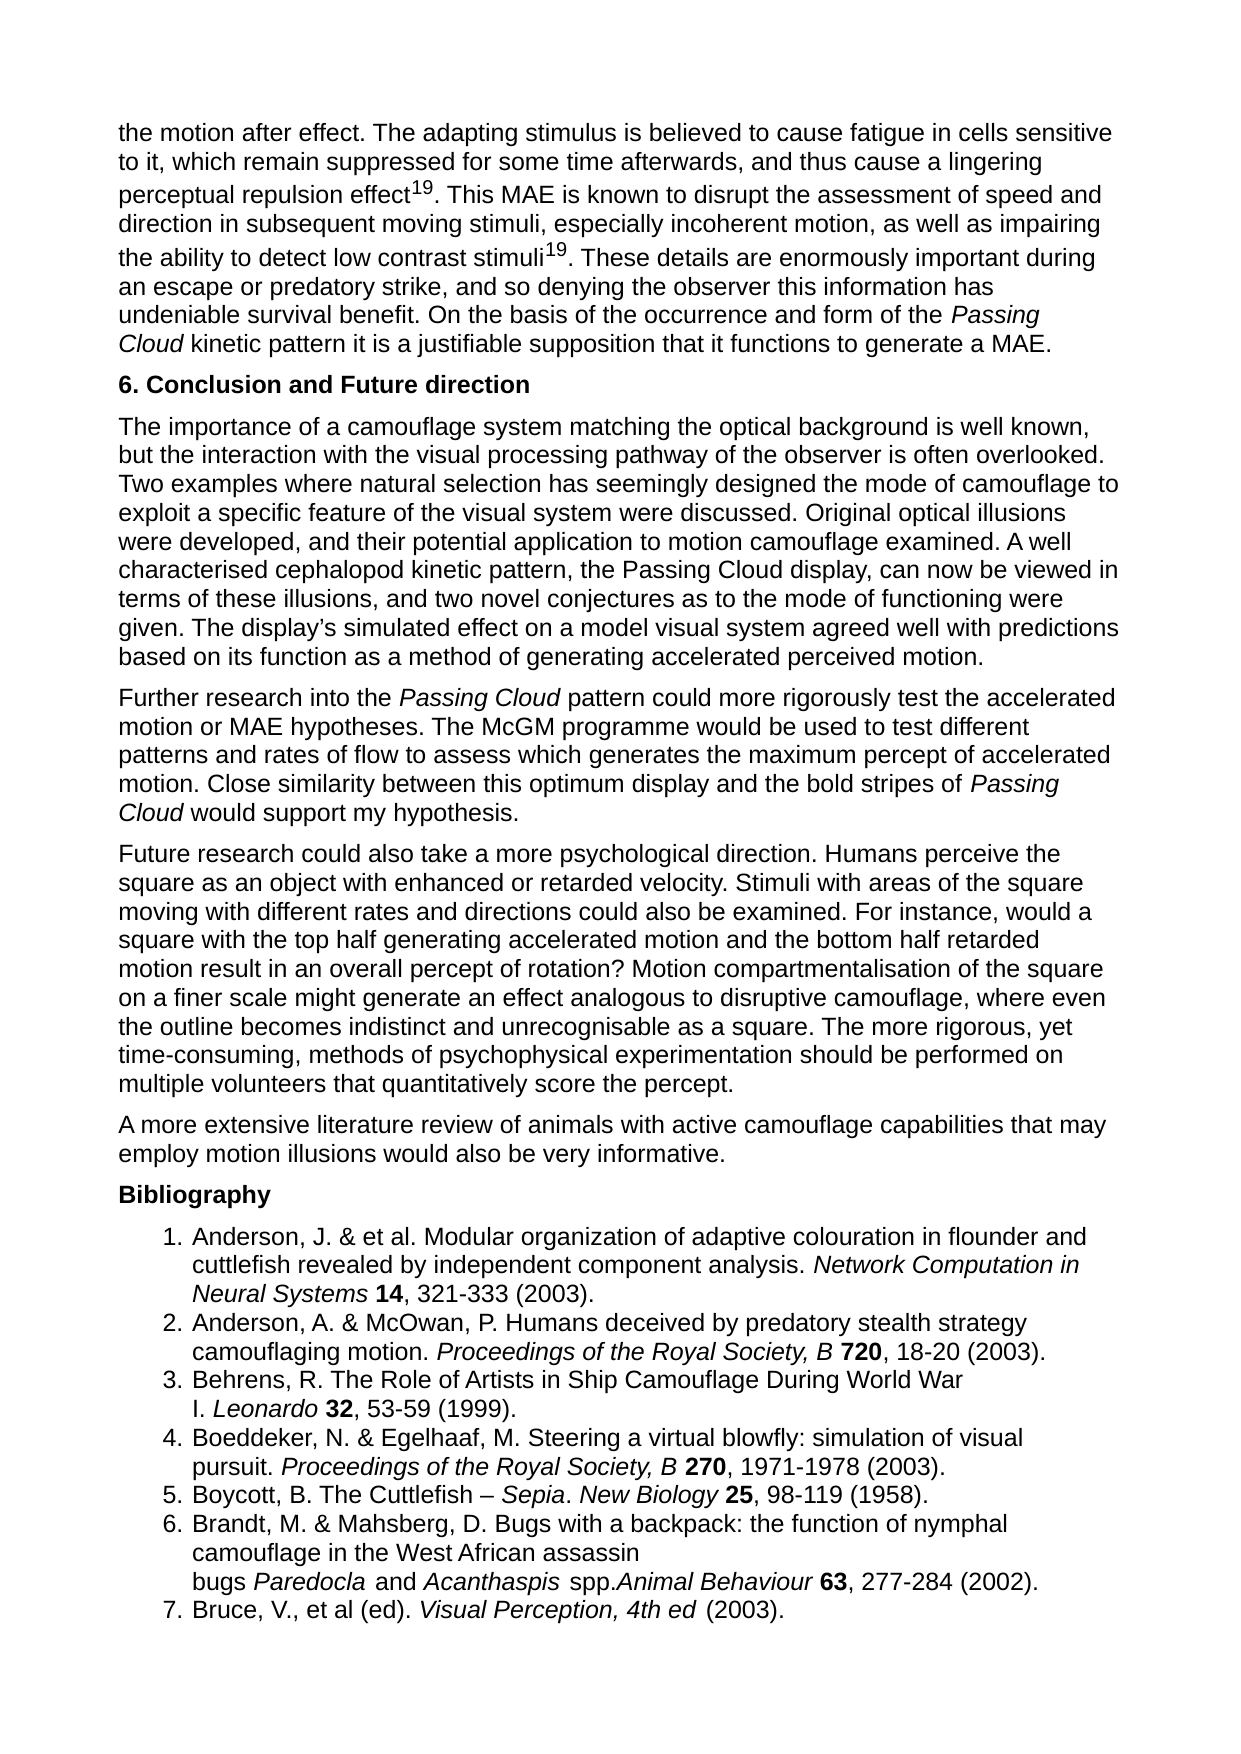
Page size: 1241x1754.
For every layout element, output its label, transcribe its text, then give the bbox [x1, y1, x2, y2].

text Further research into the Passing Cloud pattern could more rigorously test the accelerated motion or MAE hypotheses. The McGM programme would be used to test different patterns and rates of flow to assess which generates the maximum percept of accelerated motion. Close similarity between this optimum display and the bold stripes of Passing Cloud would support my hypothesis. [118, 683, 1122, 826]
text Bibliography [118, 1180, 1122, 1209]
list Behrens, R. The Role of Artists in Ship Camouflage During World War I. Leonardo 32, 53-59 (1999). [162, 1365, 1122, 1423]
list Boeddeker, N. & Egelhaaf, M. Steering a virtual blowfly: simulation of visual pursuit. Proceedings of the Royal Society, B 270, 1971-1978 (2003). [162, 1423, 1122, 1480]
text A more extensive literature review of animals with active camouflage capabilities that may employ motion illusions would also be very informative. [118, 1110, 1122, 1168]
list Bruce, V., et al (ed). Visual Perception, 4th ed (2003). [162, 1595, 1122, 1624]
list Brandt, M. & Mahsberg, D. Bugs with a backpack: the function of nymphal camouflage in the West African assassin bugs Paredocla and Acanthaspis spp.Animal Behaviour 63, 277-284 (2002). [162, 1509, 1122, 1595]
text 6. Conclusion and Future direction [118, 370, 1122, 399]
list Boycott, B. The Cuttlefish – Sepia. New Biology 25, 98-119 (1958). [162, 1480, 1122, 1509]
text the motion after effect. The adapting stimulus is believed to cause fatigue in cells sensitive to it, which remain suppressed for some time afterwards, and thus cause a lingering perceptual repulsion effect19. This MAE is known to disrupt the assessment of speed and direction in subsequent moving stimuli, especially incoherent motion, as well as impairing the ability to detect low contrast stimuli19. These details are enormously important during an escape or predatory strike, and so denying the observer this information has undeniable survival benefit. On the basis of the occurrence and form of the Passing Cloud kinetic pattern it is a justifiable supposition that it functions to generate a MAE. [118, 118, 1122, 358]
text Future research could also take a more psychological direction. Humans perceive the square as an object with enhanced or retarded velocity. Stimuli with areas of the square moving with different rates and directions could also be examined. For instance, would a square with the top half generating accelerated motion and the bottom half retarded motion result in an overall percept of rotation? Motion compartmentalisation of the square on a finer scale might generate an effect analogous to disruptive camouflage, where even the outline becomes indistinct and unrecognisable as a square. The more rigorous, yet time-consuming, methods of psychophysical experimentation should be performed on multiple volunteers that quantitatively score the percept. [118, 839, 1122, 1098]
list Anderson, J. & et al. Modular organization of adaptive colouration in flounder and cuttlefish revealed by independent component analysis. Network Computation in Neural Systems 14, 321-333 (2003). [162, 1221, 1122, 1308]
list Anderson, A. & McOwan, P. Humans deceived by predatory stealth strategy camouflaging motion. Proceedings of the Royal Society, B 720, 18-20 (2003). [162, 1308, 1122, 1365]
text The importance of a camouflage system matching the optical background is well known, but the interaction with the visual processing pathway of the observer is often overlooked. Two examples where natural selection has seemingly designed the mode of camouflage to exploit a specific feature of the visual system were discussed. Original optical illusions were developed, and their potential application to motion camouflage examined. A well characterised cephalopod kinetic pattern, the Passing Cloud display, can now be viewed in terms of these illusions, and two novel conjectures as to the mode of functioning were given. The display’s simulated effect on a model visual system agreed well with predictions based on its function as a method of generating accelerated perceived motion. [118, 411, 1122, 670]
